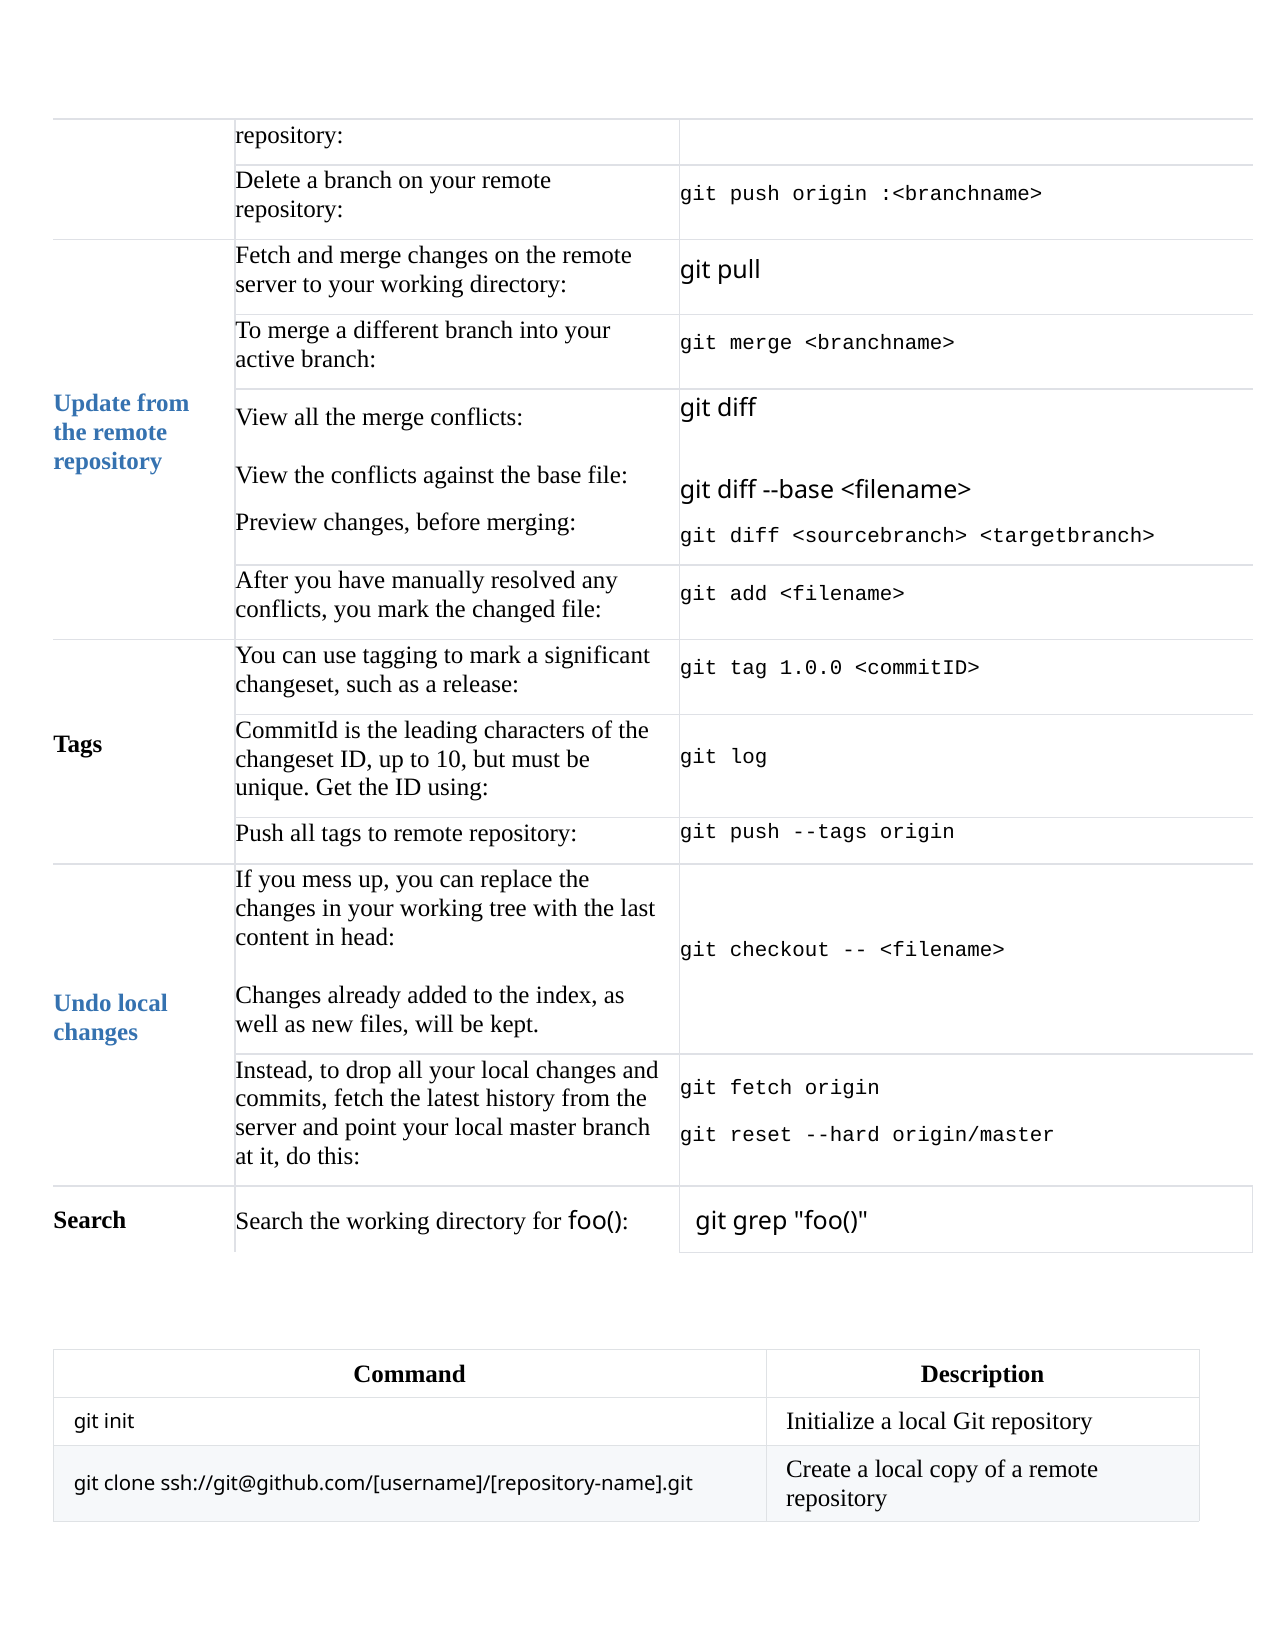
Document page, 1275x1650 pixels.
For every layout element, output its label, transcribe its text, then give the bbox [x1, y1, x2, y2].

table_cell git add <filename> [680, 566, 1252, 639]
table_cell git init [54, 1398, 766, 1444]
table_cell git diff git diff --base <filename> git diff <sourcebranch> <targetbranch> [680, 390, 1252, 564]
table_cell If you mess up, you can replace the changes in your working tree with the last content in head: Changes already added to the index, as well as new files, will be kept. [236, 865, 679, 1053]
table_cell Tags [53, 640, 234, 863]
table_cell You can use tagging to mark a significant changeset, such as a release: [236, 640, 679, 713]
table_cell Push all tags to remote repository: [236, 818, 679, 863]
table_cell Update from the remote repository [53, 240, 234, 639]
table_cell git pull [680, 240, 1252, 313]
table_cell git merge <branchname> [680, 315, 1252, 388]
table_cell Instead, to drop all your local changes and commits, fetch the latest history from the server and point your local master branch at it, do this: [236, 1055, 679, 1185]
table_cell git tag 1.0.0 <commitID> [680, 640, 1252, 713]
table_cell git clone ssh://git@github.com/[username]/[repository-name].git [54, 1446, 766, 1521]
table_cell Search [53, 1187, 234, 1252]
table_cell Search the working directory for foo(): [236, 1187, 679, 1252]
table_cell git push --tags origin [680, 818, 1252, 863]
table_cell Fetch and merge changes on the remote server to your working directory: [236, 240, 679, 313]
table_cell Initialize a local Git repository [767, 1398, 1199, 1444]
table_header Command [54, 1350, 766, 1397]
table_cell git log [680, 715, 1252, 817]
table_cell git push origin :<branchname> [680, 166, 1252, 239]
table_cell repository: [236, 120, 679, 164]
table_cell git checkout -- <filename> [680, 865, 1252, 1053]
table_cell [680, 120, 1252, 164]
table_cell To merge a different branch into your active branch: [236, 315, 679, 388]
table_cell Delete a branch on your remote repository: [236, 166, 679, 239]
table_cell Create a local copy of a remote repository [767, 1446, 1199, 1521]
table_cell [53, 120, 234, 239]
table_cell After you have manually resolved any conflicts, you mark the changed file: [236, 566, 679, 639]
table_header Description [767, 1350, 1199, 1397]
table_cell git grep "foo()" [680, 1187, 1252, 1252]
table_cell View all the merge conflicts: View the conflicts against the base file: Preview changes, before merging: [236, 390, 679, 564]
table_cell git fetch origin git reset --hard origin/master [680, 1055, 1252, 1185]
table_cell CommitId is the leading characters of the changeset ID, up to 10, but must be unique. Get the ID using: [236, 715, 679, 817]
table_cell Undo local changes [53, 865, 234, 1185]
